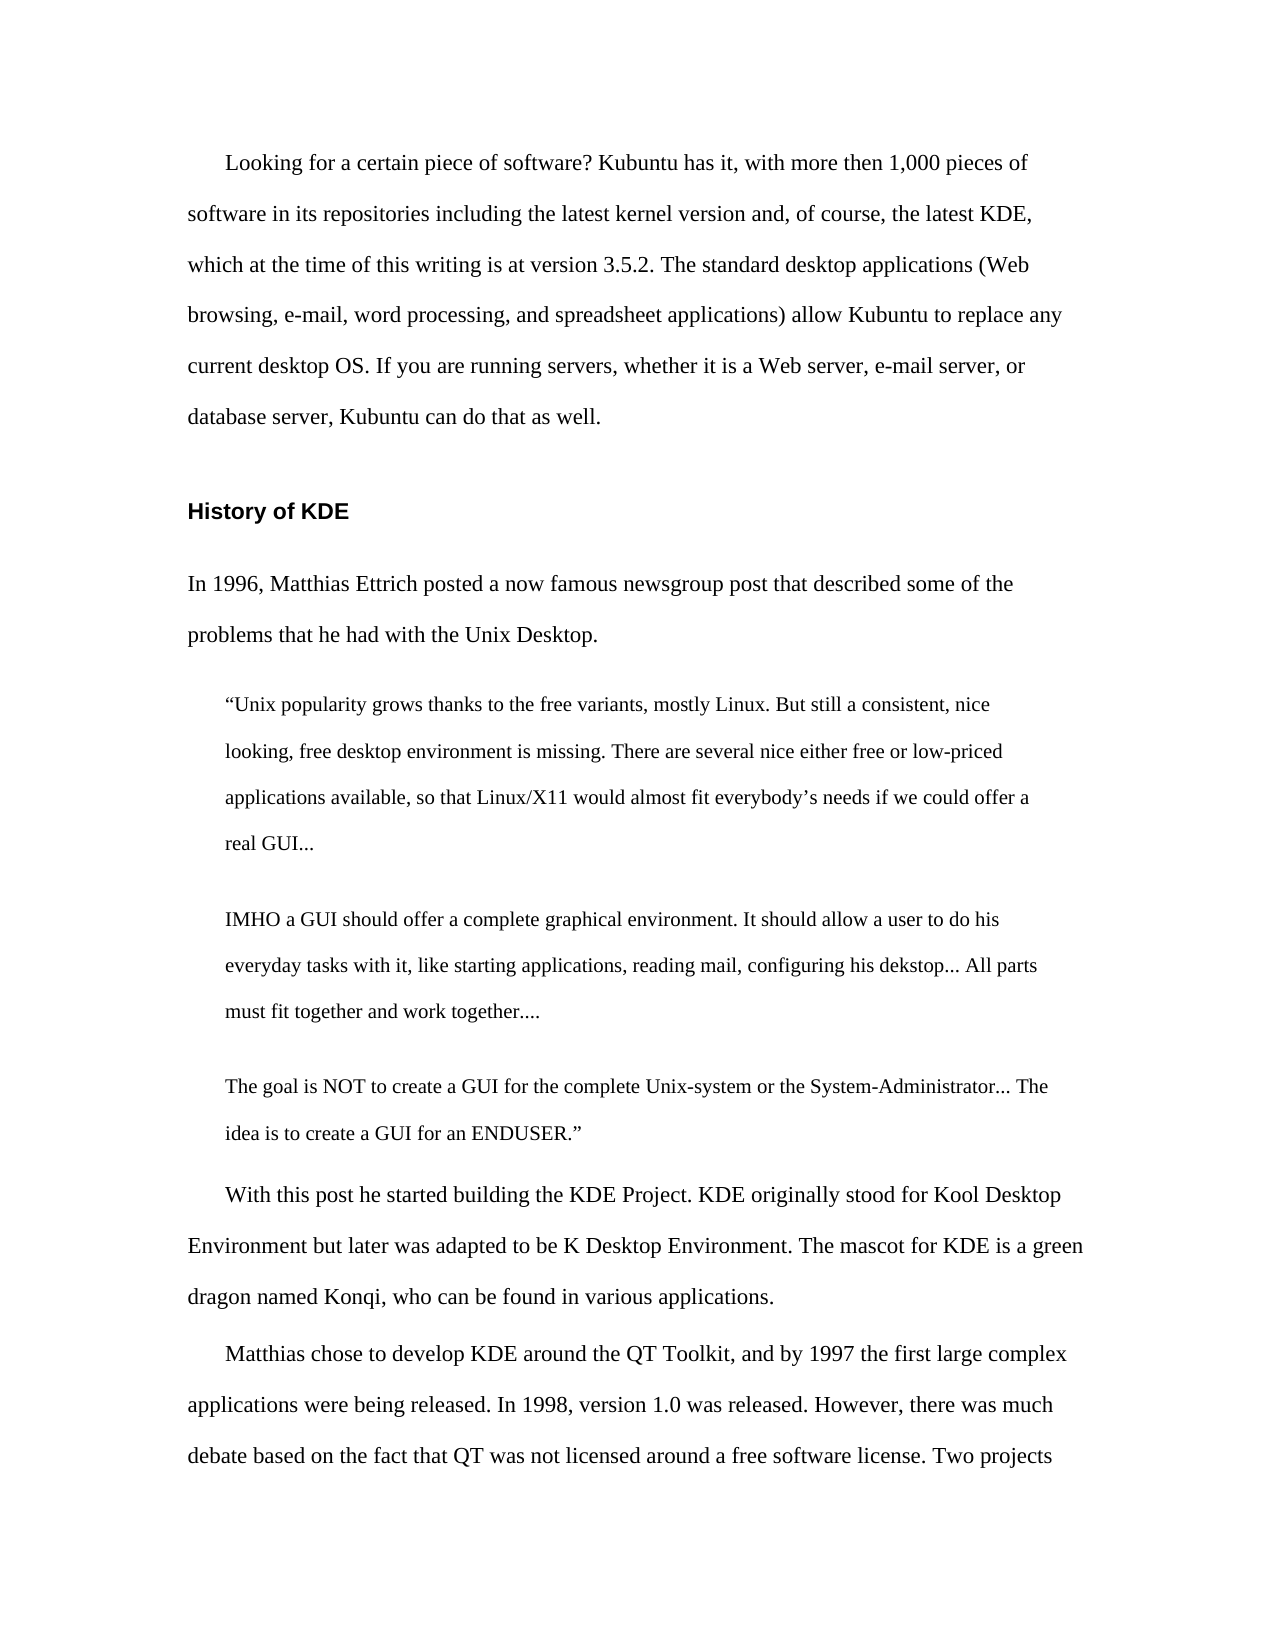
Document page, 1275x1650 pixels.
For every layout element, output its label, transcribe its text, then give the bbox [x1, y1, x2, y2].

text Matthias chose to develop KDE around the QT Toolkit, and by 1997 the first large complex applications were being released. In 1998, version 1.0 was released. However, there was much debate based on the fact that QT was not licensed around a free software license. Two projects [187, 1341, 1087, 1468]
text With this post he started building the KDE Project. KDE originally stood for Kool Desktop Environment but later was adapted to be K Desktop Environment. The mascot for KDE is a green dragon named Konqi, who can be found in various applications. [187, 1182, 1087, 1309]
text The goal is NOT to create a GUI for the complete Unix-system or the System-Administrator... The idea is to create a GUI for an ENDUSER.” [225, 1075, 1050, 1145]
text “Unix popularity grows thanks to the free variants, mostly Linux. But still a consistent, nice looking, free desktop environment is missing. There are several nice either free or low-priced applications available, so that Linux/X11 would almost fit everybody’s needs if we could offer a real GUI... [225, 693, 1050, 855]
text In 1996, Matthias Ettrich posted a now famous newsgroup post that described some of the problems that he had with the Unix Desktop. [187, 571, 1087, 647]
text Looking for a certain piece of software? Kubuntu has it, with more then 1,000 pieces of software in its repositories including the latest kernel version and, of course, the latest KDE, which at the time of this writing is at version 3.5.2. The standard desktop applications (Web browsing, e-mail, word processing, and spreadsheet applications) allow Kubuntu to replace any current desktop OS. If you are running servers, whether it is a Web server, e-mail server, or database server, Kubuntu can do that as well. [187, 150, 1087, 429]
text IMHO a GUI should offer a complete graphical environment. It should allow a user to do his everyday tasks with it, like starting applications, reading mail, configuring his dekstop... All parts must fit together and work together.... [225, 907, 1050, 1023]
text History of KDE [187, 499, 1087, 524]
